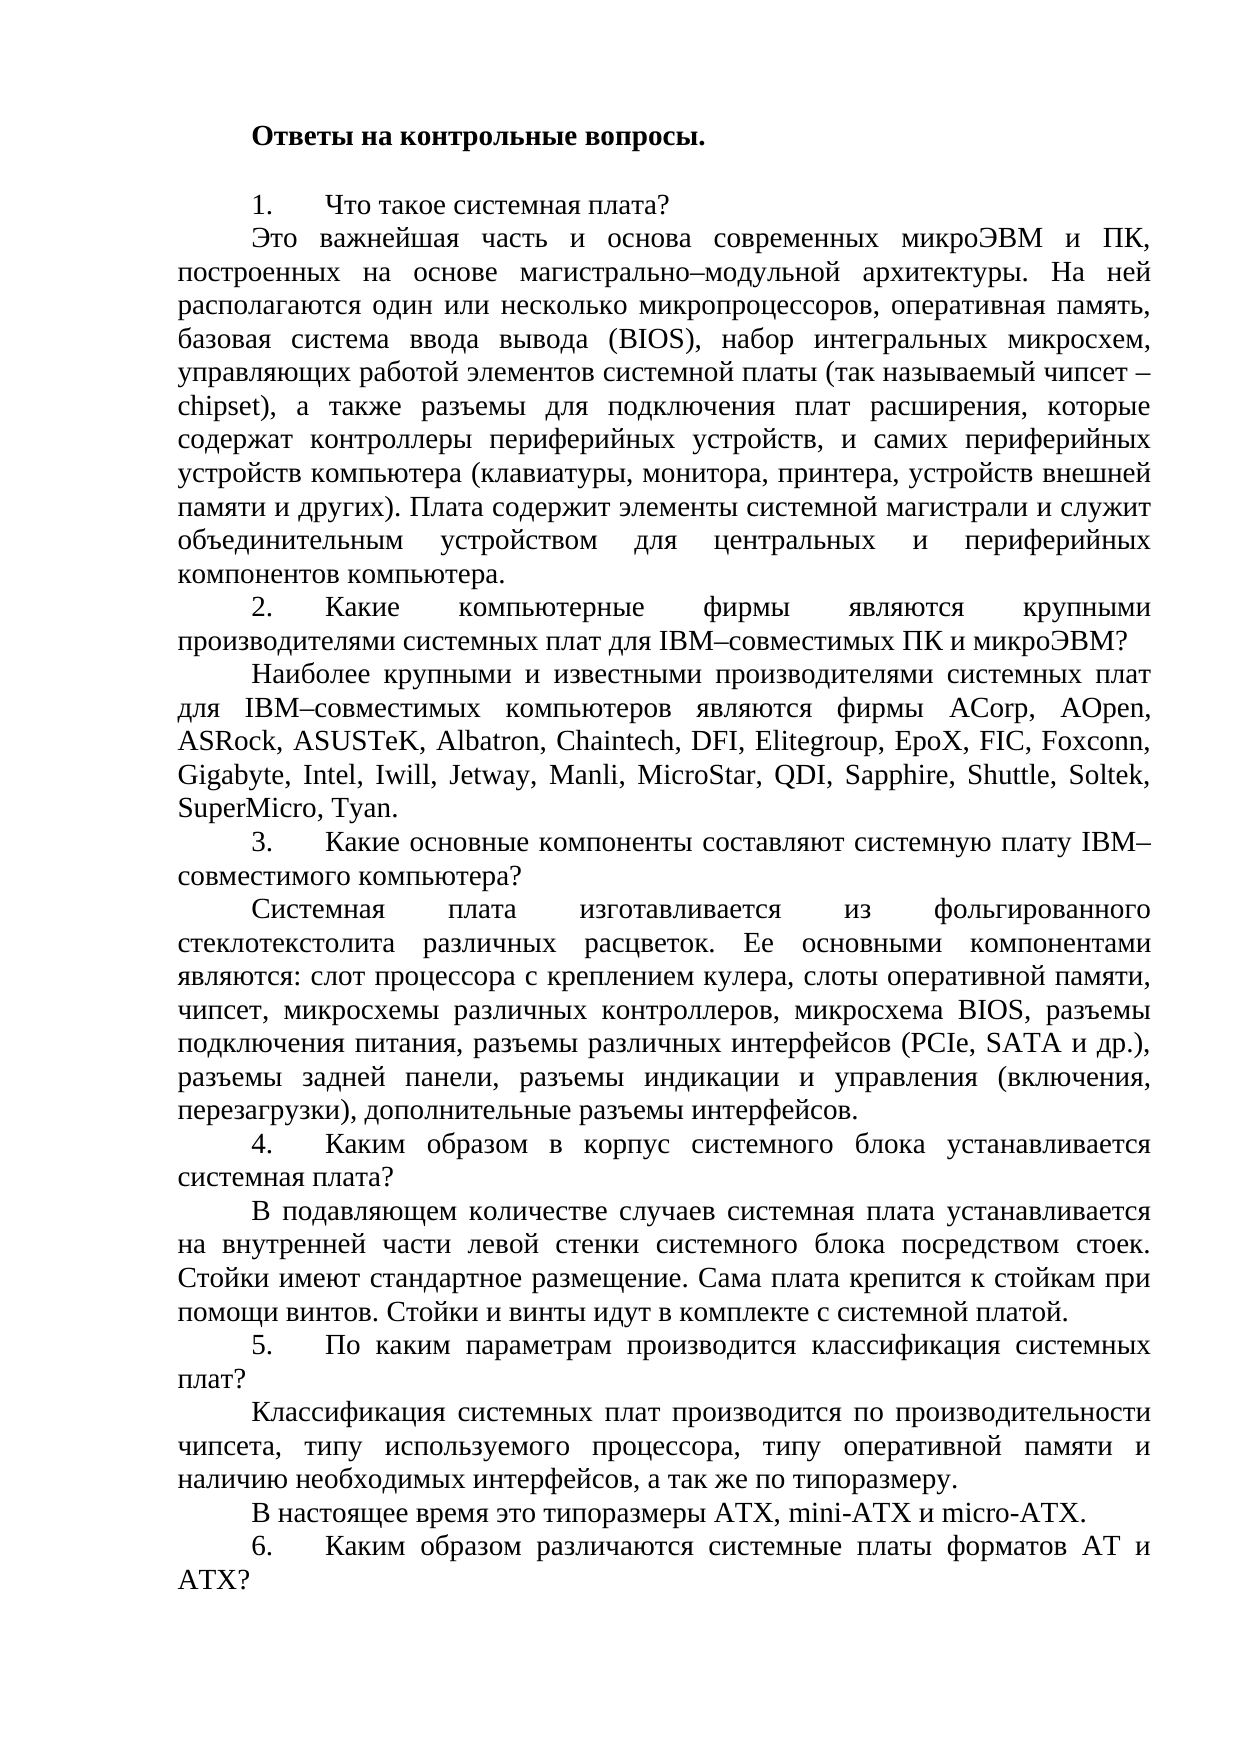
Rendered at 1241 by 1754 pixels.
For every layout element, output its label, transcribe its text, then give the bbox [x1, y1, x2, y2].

text Это важнейшая часть и основа современных микроЭВМ и ПК, построенных на основе магистрально–модульной архитектуры. На ней располагаются один или несколько микропроцессоров, оперативная память, базовая система ввода вывода (BIOS), набор интегральных микросхем, управляющих работой элементов системной платы (так называемый чипсет – chipset), а также разъемы для подключения плат расширения, которые содержат контроллеры периферийных устройств, и самих периферийных устройств компьютера (клавиатуры, монитора, принтера, устройств внешней памяти и других). Плата содержит элементы системной магистрали и служит объединительным устройством для центральных и периферийных компонентов компьютера. [177, 220, 1152, 589]
text В настоящее время это типоразмеры ATX, mini-ATX и micro-ATX. [177, 1495, 1152, 1528]
text Ответы на контрольные вопросы. [177, 118, 1152, 152]
text В подавляющем количестве случаев системная плата устанавливается на внутренней части левой стенки системного блока посредством стоек. Стойки имеют стандартное размещение. Сама плата крепится к стойкам при помощи винтов. Стойки и винты идут в комплекте с системной платой. [177, 1193, 1152, 1327]
text Наиболее крупными и известными производителями системных плат для IBM–совместимых компьютеров являются фирмы AСorp, AOpen, ASRock, ASUSTeK, Albatron, Chaintech, DFI, Elitegroup, EpoX, FIC, Foxconn, Gigabyte, Intel, Iwill, Jetway, Manli, MicroStar, QDI, Sapphire, Shuttle, Soltek, SuperMicro, Tyan. [177, 656, 1152, 824]
list Каким образом в корпус системного блока устанавливается системная плата? [177, 1126, 1152, 1193]
list Какие основные компоненты составляют системную плату IBM–совместимого компьютера? [177, 824, 1152, 891]
list По каким параметрам производится классификация системных плат? [177, 1327, 1152, 1394]
list Какие компьютерные фирмы являются крупными производителями системных плат для IBM–совместимых ПК и микроЭВМ? [177, 589, 1152, 656]
list Каким образом различаются системные платы форматов АТ и АТХ? [177, 1528, 1152, 1596]
text Системная плата изготавливается из фольгированного стеклотекстолита различных расцветок. Ее основными компонентами являются: слот процессора с креплением кулера, слоты оперативной памяти, чипсет, микросхемы различных контроллеров, микросхема BIOS, разъемы подключения питания, разъемы различных интерфейсов (PCIe, SATA и др.), разъемы задней панели, разъемы индикации и управления (включения, перезагрузки), дополнительные разъемы интерфейсов. [177, 891, 1152, 1126]
text Классификация системных плат производится по производительности чипсета, типу используемого процессора, типу оперативной памяти и наличию необходимых интерфейсов, а так же по типоразмеру. [177, 1394, 1152, 1495]
list Что такое системная плата? [177, 187, 1152, 220]
